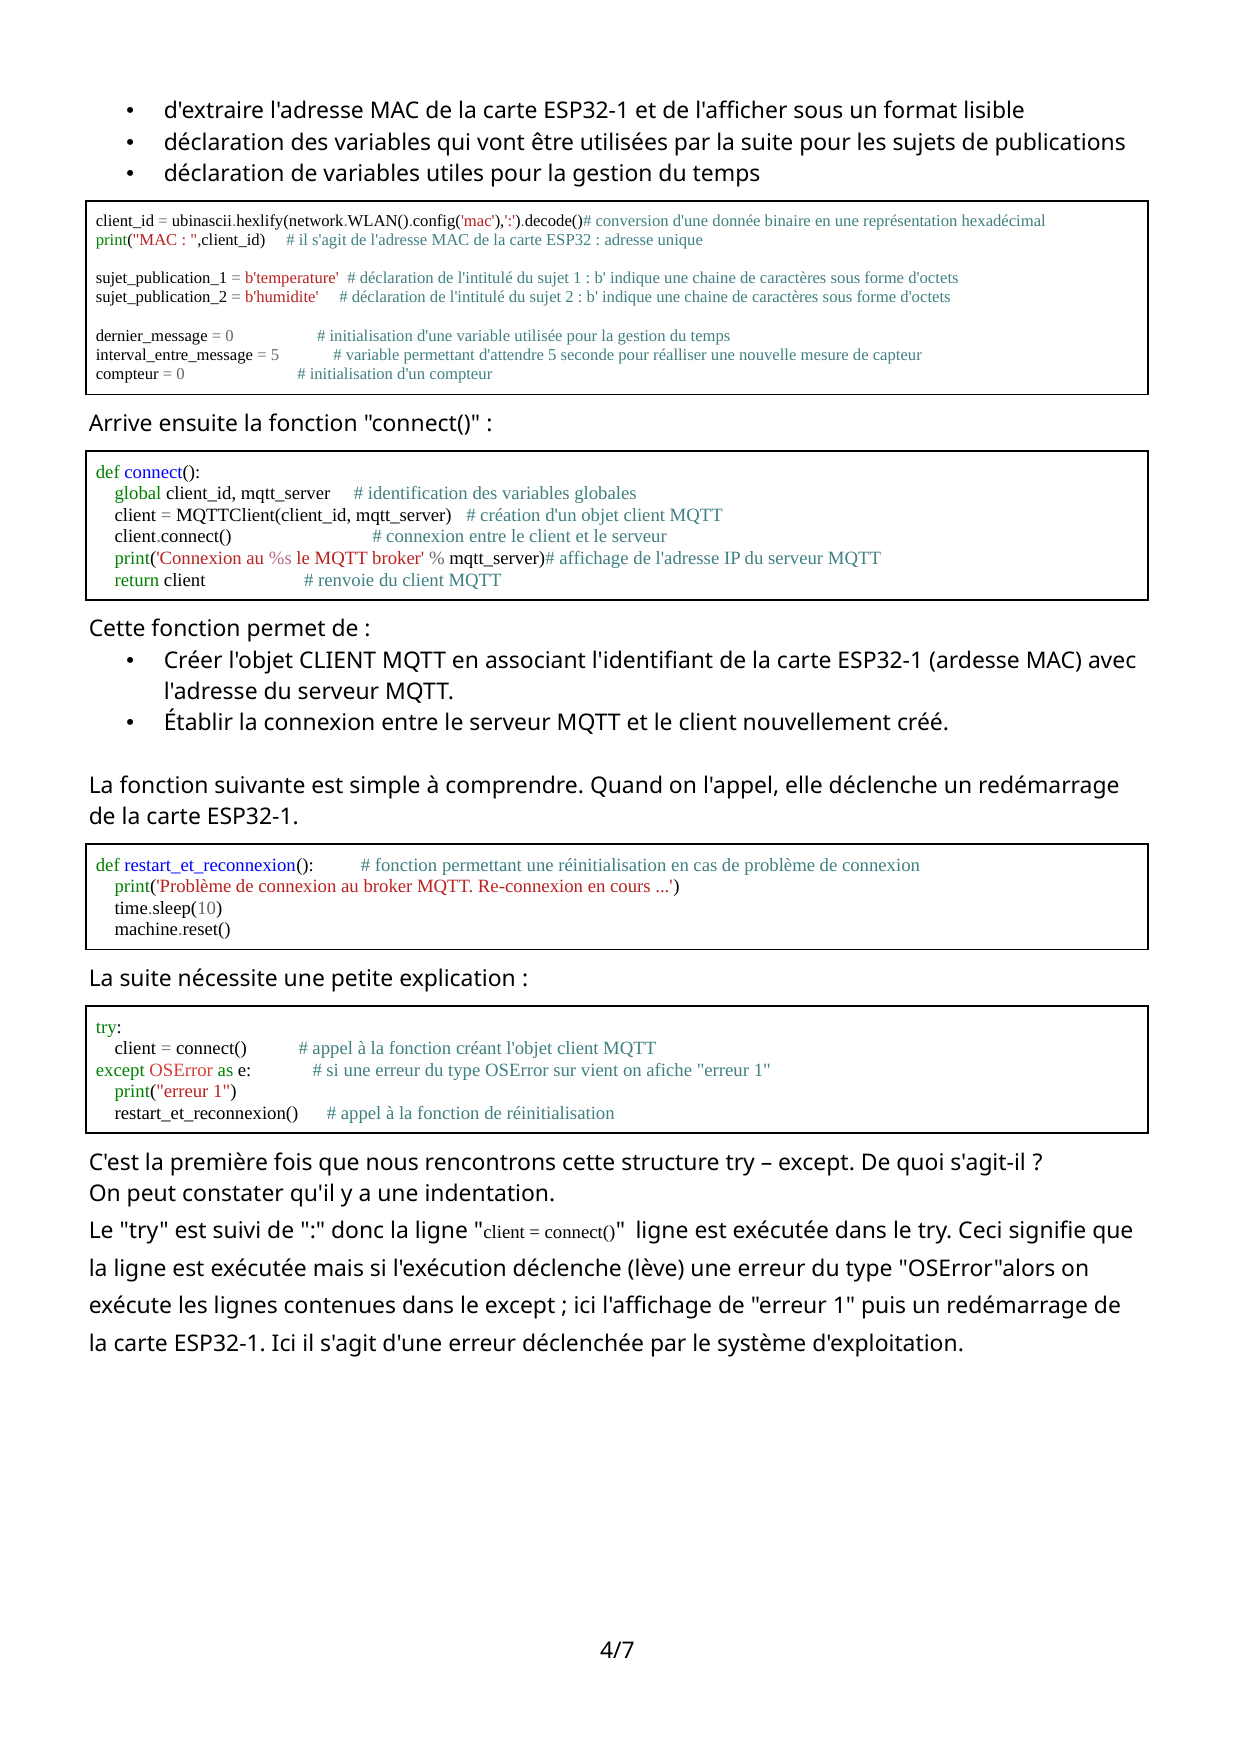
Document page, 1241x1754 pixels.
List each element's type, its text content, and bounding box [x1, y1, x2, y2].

text sujet_publication_1 = b'temperature' # déclaration de l'intitulé du sujet 1 : b' indique une chaine de caractères sous forme d'octets [96, 268, 1138, 287]
text restart_et_reconnexion() # appel à la fonction de réinitialisation [96, 1102, 1138, 1123]
text try: [96, 1016, 1138, 1037]
text [87, 845, 1147, 949]
list d'extraire l'adresse MAC de la carte ESP32-1 et de l'afficher sous un format lisible [126, 94, 1146, 126]
text interval_entre_message = 5 # variable permettant d'attendre 5 seconde pour réalliser une nouvelle mesure de capteur [96, 345, 1138, 364]
text global client_id, mqtt_server # identification des variables globales [96, 482, 1138, 504]
text [87, 202, 1147, 394]
list déclaration des variables qui vont être utilisées par la suite pour les sujets de publications [126, 126, 1146, 157]
text print("MAC : ",client_id) # il s'agit de l'adresse MAC de la carte ESP32 : adresse unique [96, 230, 1138, 249]
text client.connect() # connexion entre le client et le serveur [96, 525, 1138, 547]
list déclaration de variables utiles pour la gestion du temps [126, 157, 1146, 188]
text La suite nécessite une petite explication : [88, 950, 1146, 993]
text [88, 831, 1146, 843]
text [88, 993, 1146, 1005]
text def restart_et_reconnexion(): # fonction permettant une réinitialisation en cas de problème de connexion [96, 853, 1138, 875]
text [88, 438, 1146, 450]
list Créer l'objet CLIENT MQTT en associant l'identifiant de la carte ESP32-1 (ardesse MAC) avec l'adresse du serveur MQTT. [126, 644, 1146, 706]
list Établir la connexion entre le serveur MQTT et le client nouvellement créé. [126, 706, 1146, 737]
text dernier_message = 0 # initialisation d'une variable utilisée pour la gestion du temps [96, 326, 1138, 345]
text time.sleep(10) [96, 897, 1138, 918]
text client = connect() # appel à la fonction créant l'objet client MQTT [96, 1037, 1138, 1059]
text [88, 188, 1146, 200]
text machine.reset() [96, 918, 1138, 940]
text print('Connexion au %s le MQTT broker' % mqtt_server)# affichage de l'adresse IP du serveur MQTT [96, 547, 1138, 568]
text La fonction suivante est simple à comprendre. Quand on l'appel, elle déclenche un redémarrage de la carte ESP32-1. [88, 769, 1146, 831]
text client = MQTTClient(client_id, mqtt_server) # création d'un objet client MQTT [96, 504, 1138, 525]
text C'est la première fois que nous rencontrons cette structure try – except. De quoi s'agit-il ? [88, 1134, 1146, 1177]
text Cette fonction permet de : [88, 601, 1146, 644]
text return client # renvoie du client MQTT [96, 568, 1138, 590]
text sujet_publication_2 = b'humidite' # déclaration de l'intitulé du sujet 2 : b' indique une chaine de caractères sous forme d'octets [96, 287, 1138, 306]
text def connect(): [96, 461, 1138, 482]
text [87, 452, 1147, 599]
text print("erreur 1") [96, 1080, 1138, 1102]
text On peut constater qu'il y a une indentation. Le "try" est suivi de ":" donc la ligne "client = connect()" ligne est exécutée dans le try. Ceci signifie que la ligne est exécutée mais si l'exécution déclenche (lève) une erreur du type "OSError"alors on exécute les lignes contenues dans le except ; ici l'affichage de "erreur 1" puis un redémarrage de la carte ESP32-1. Ici il s'agit d'une erreur déclenchée par le système d'exploitation. [88, 1177, 1146, 1358]
text print('Problème de connexion au broker MQTT. Re-connexion en cours ...') [96, 875, 1138, 897]
text compteur = 0 # initialisation d'un compteur [96, 364, 1138, 383]
text Arrive ensuite la fonction "connect()" : [88, 395, 1146, 438]
text except OSError as e: # si une erreur du type OSError sur vient on afiche "erreur 1" [96, 1059, 1138, 1080]
text client_id = ubinascii.hexlify(network.WLAN().config('mac'),':').decode()# conversion d'une donnée binaire en une représentation hexadécimal [96, 211, 1138, 230]
text [87, 1007, 1147, 1132]
